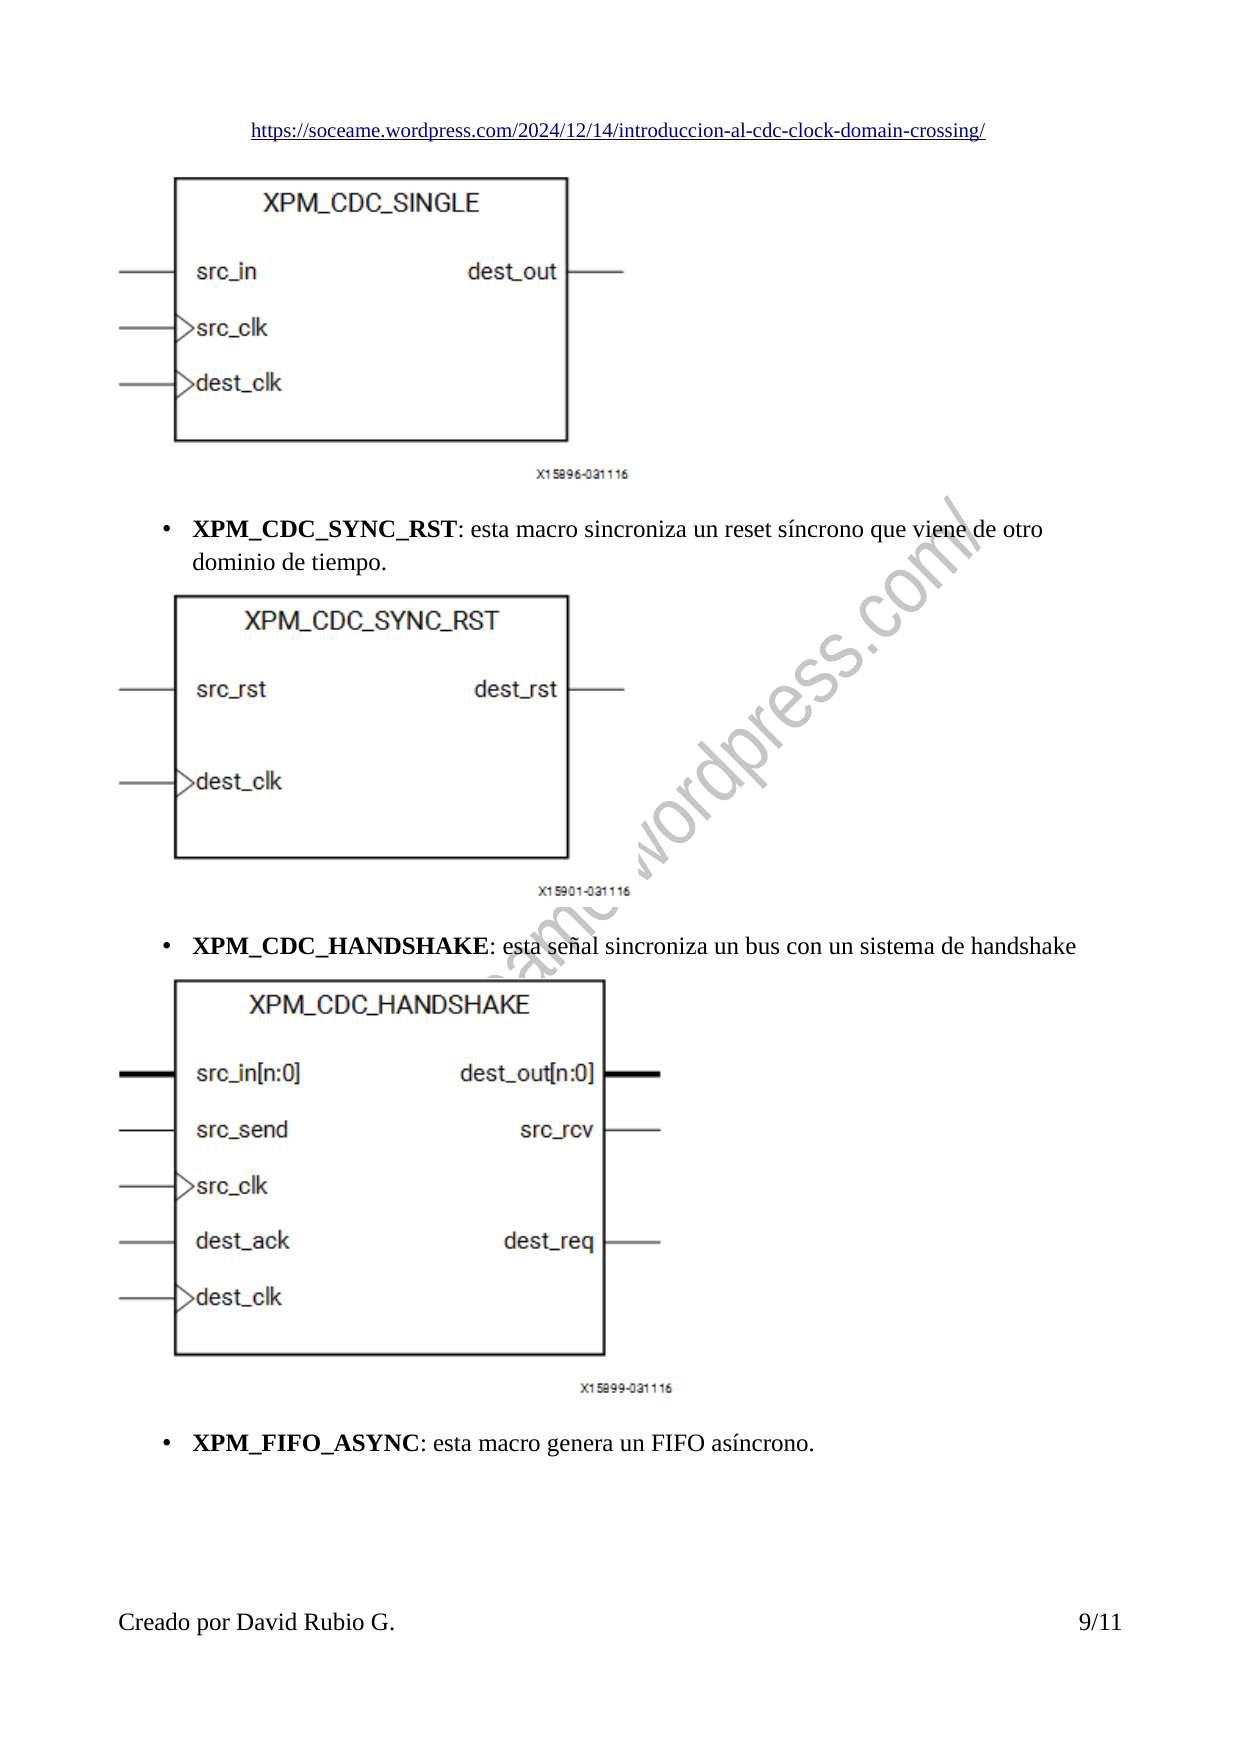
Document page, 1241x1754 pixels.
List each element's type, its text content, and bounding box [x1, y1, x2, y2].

list XPM_FIFO_ASYNC: esta macro genera un FIFO asíncrono. [162, 1428, 1122, 1457]
list XPM_CDC_SYNC_RST: esta macro sincroniza un reset síncrono que viene de otro dominio de tiempo. [162, 514, 1122, 576]
picture [118, 978, 681, 1404]
list XPM_CDC_HANDSHAKE: esta señal sincroniza un bus con un sistema de handshake [542, 931, 1122, 960]
picture [118, 594, 639, 907]
list XPM_CDC_HANDSHAKE: esta señal sincroniza un bus con un sistema de handshake [162, 931, 537, 960]
picture [118, 177, 637, 490]
